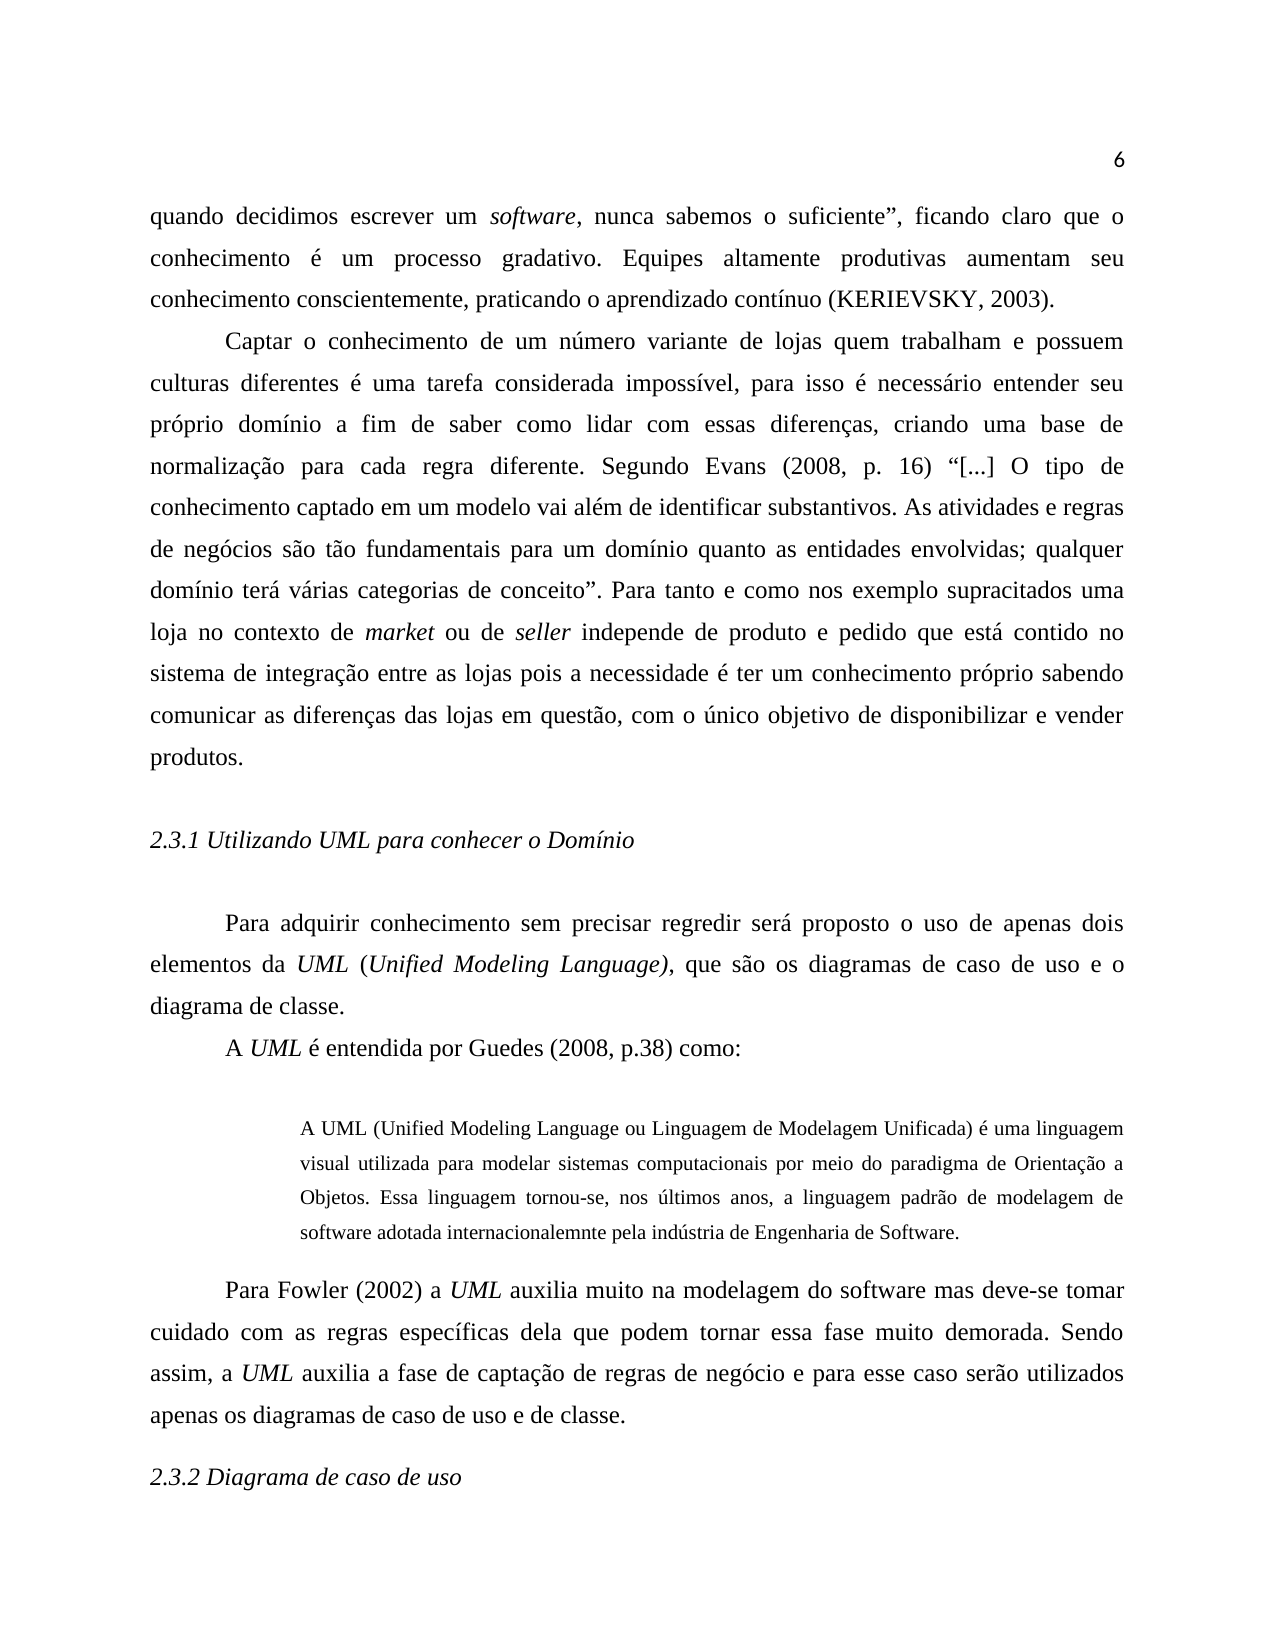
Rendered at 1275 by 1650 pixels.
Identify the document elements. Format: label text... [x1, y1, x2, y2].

text A UML (Unified Modeling Language ou Linguagem de Modelagem Unificada) é uma linguagem visual utilizada para modelar sistemas computacionais por meio do paradigma de Orientação a Objetos. Essa linguagem tornou-se, nos últimos anos, a linguagem padrão de modelagem de software adotada internacionalemnte pela indústria de Engenharia de Software. [300, 1117, 1125, 1244]
text Para adquirir conhecimento sem precisar regredir será proposto o uso de apenas dois elementos da UML (Unified Modeling Language), que são os diagramas de caso de uso e o diagrama de classe. [150, 909, 1125, 1020]
text Para Fowler (2002) a UML auxilia muito na modelagem do software mas deve-se tomar cuidado com as regras específicas dela que podem tornar essa fase muito demorada. Sendo assim, a UML auxilia a fase de captação de regras de negócio e para esse caso serão utilizados apenas os diagramas de caso de uso e de classe. [150, 1276, 1125, 1429]
text A UML é entendida por Guedes (2008, p.38) como: [150, 1034, 1125, 1061]
text 2.3.1 Utilizando UML para conhecer o Domínio [150, 826, 1125, 853]
text 2.3.2 Diagrama de caso de uso [150, 1463, 1125, 1491]
text Captar o conhecimento de um número variante de lojas quem trabalham e possuem culturas diferentes é uma tarefa considerada impossível, para isso é necessário entender seu próprio domínio a fim de saber como lidar com essas diferenças, criando uma base de normalização para cada regra diferente. Segundo Evans (2008, p. 16) “[...] O tipo de conhecimento captado em um modelo vai além de identificar substantivos. As atividades e regras de negócios são tão fundamentais para um domínio quanto as entidades envolvidas; qualquer domínio terá várias categorias de conceito”. Para tanto e como nos exemplo supracitados uma loja no contexto de market ou de seller independe de produto e pedido que está contido no sistema de integração entre as lojas pois a necessidade é ter um conhecimento próprio sabendo comunicar as diferenças das lojas em questão, com o único objetivo de disponibilizar e vender produtos. [150, 327, 1125, 770]
text quando decidimos escrever um software, nunca sabemos o suficiente”, ficando claro que o conhecimento é um processo gradativo. Equipes altamente produtivas aumentam seu conhecimento conscientemente, praticando o aprendizado contínuo (KERIEVSKY, 2003). [150, 202, 1125, 313]
